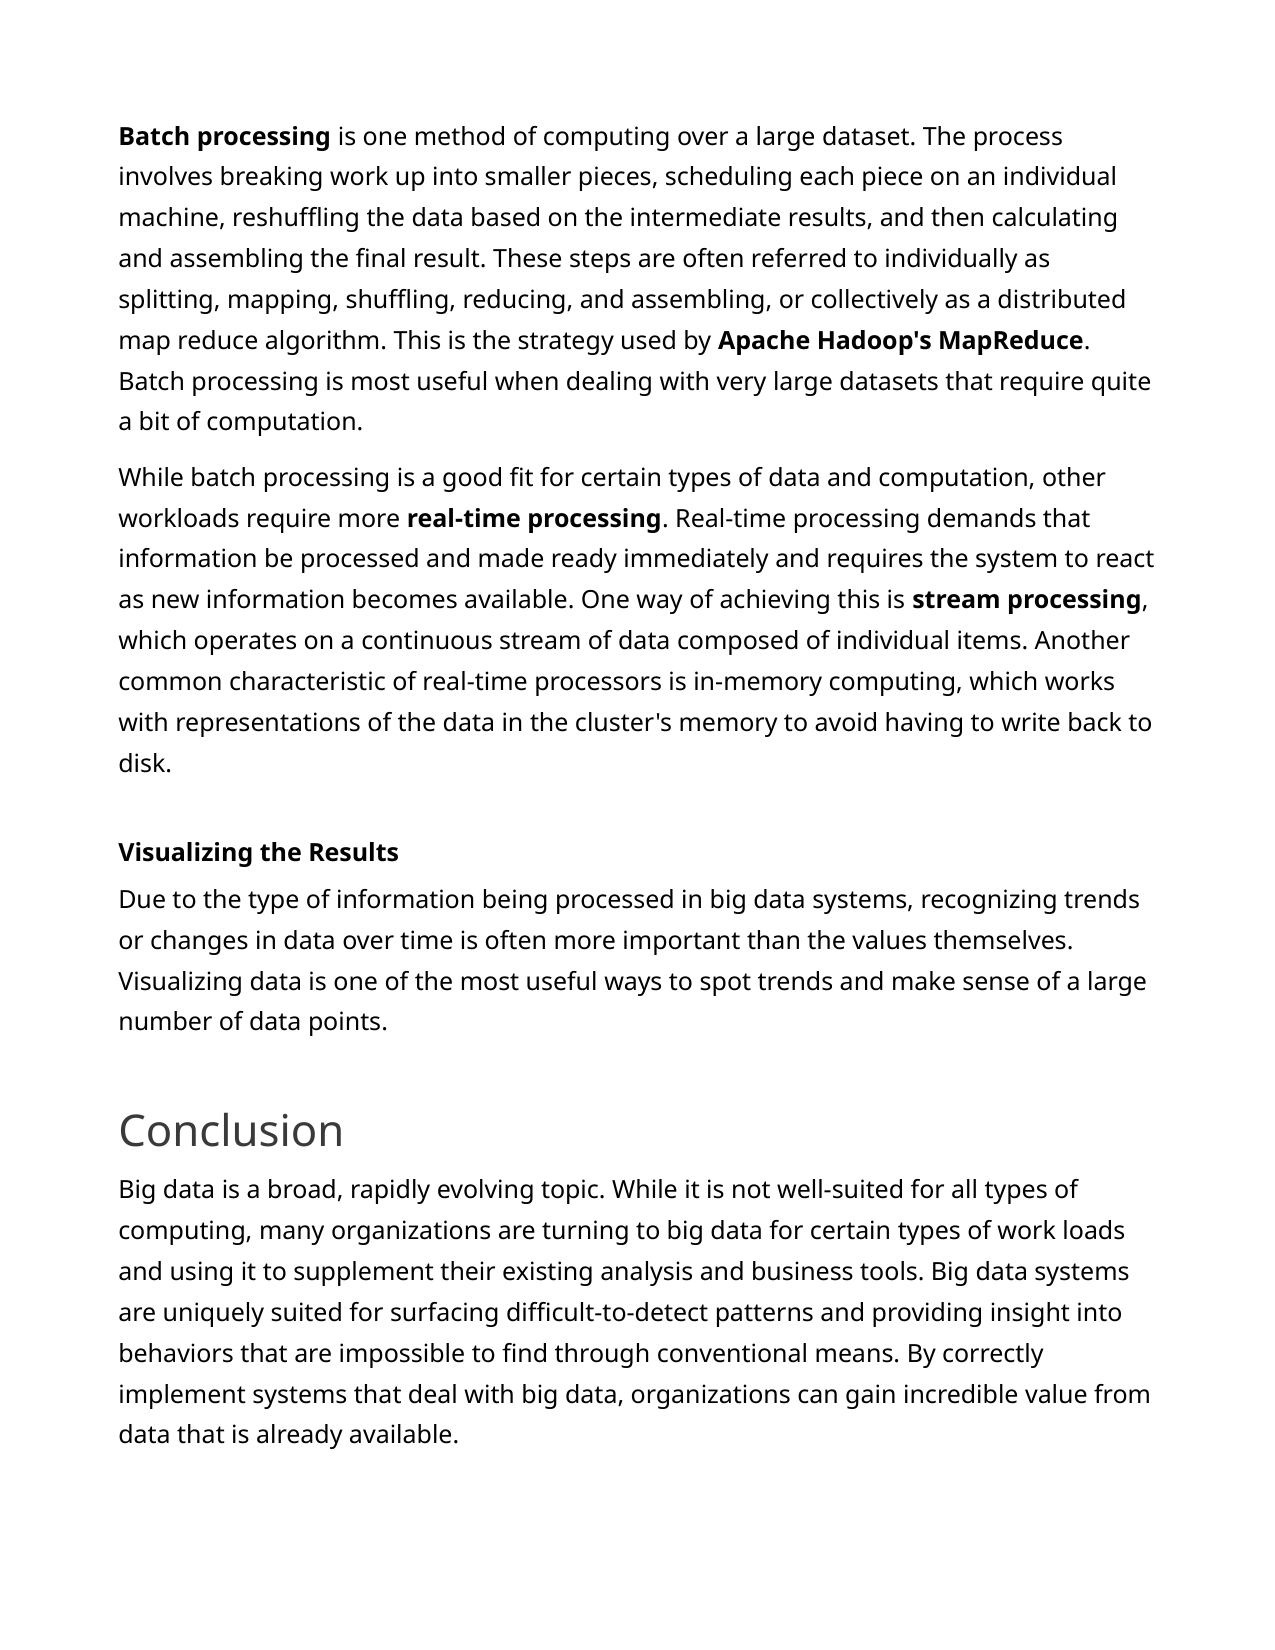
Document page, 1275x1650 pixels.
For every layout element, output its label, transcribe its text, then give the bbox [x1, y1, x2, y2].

subtitle Conclusion [118, 1100, 1157, 1160]
text While batch processing is a good fit for certain types of data and computation, other workloads require more real-time processing. Real-time processing demands that information be processed and made ready immediately and requires the system to react as new information becomes available. One way of achieving this is stream processing, which operates on a continuous stream of data composed of individual items. Another common characteristic of real-time processors is in-memory computing, which works with representations of the data in the cluster's memory to avoid having to write back to disk. [118, 459, 1157, 779]
text Big data is a broad, rapidly evolving topic. While it is not well-suited for all types of computing, many organizations are turning to big data for certain types of work loads and using it to supplement their existing analysis and business tools. Big data systems are uniquely suited for surfacing difficult-to-detect patterns and providing insight into behaviors that are impossible to find through conventional means. By correctly implement systems that deal with big data, organizations can gain incredible value from data that is already available. [118, 1172, 1157, 1451]
subtitle Visualizing the Results [118, 835, 1157, 869]
text Due to the type of information being processed in big data systems, recognizing trends or changes in data over time is often more important than the values themselves. Visualizing data is one of the most useful ways to spot trends and make sense of a large number of data points. [118, 882, 1157, 1038]
text Batch processing is one method of computing over a large dataset. The process involves breaking work up into smaller pieces, scheduling each piece on an individual machine, reshuffling the data based on the intermediate results, and then calculating and assembling the final result. These steps are often referred to individually as splitting, mapping, shuffling, reducing, and assembling, or collectively as a distributed map reduce algorithm. This is the strategy used by Apache Hadoop's MapReduce. Batch processing is most useful when dealing with very large datasets that require quite a bit of computation. [118, 118, 1157, 438]
